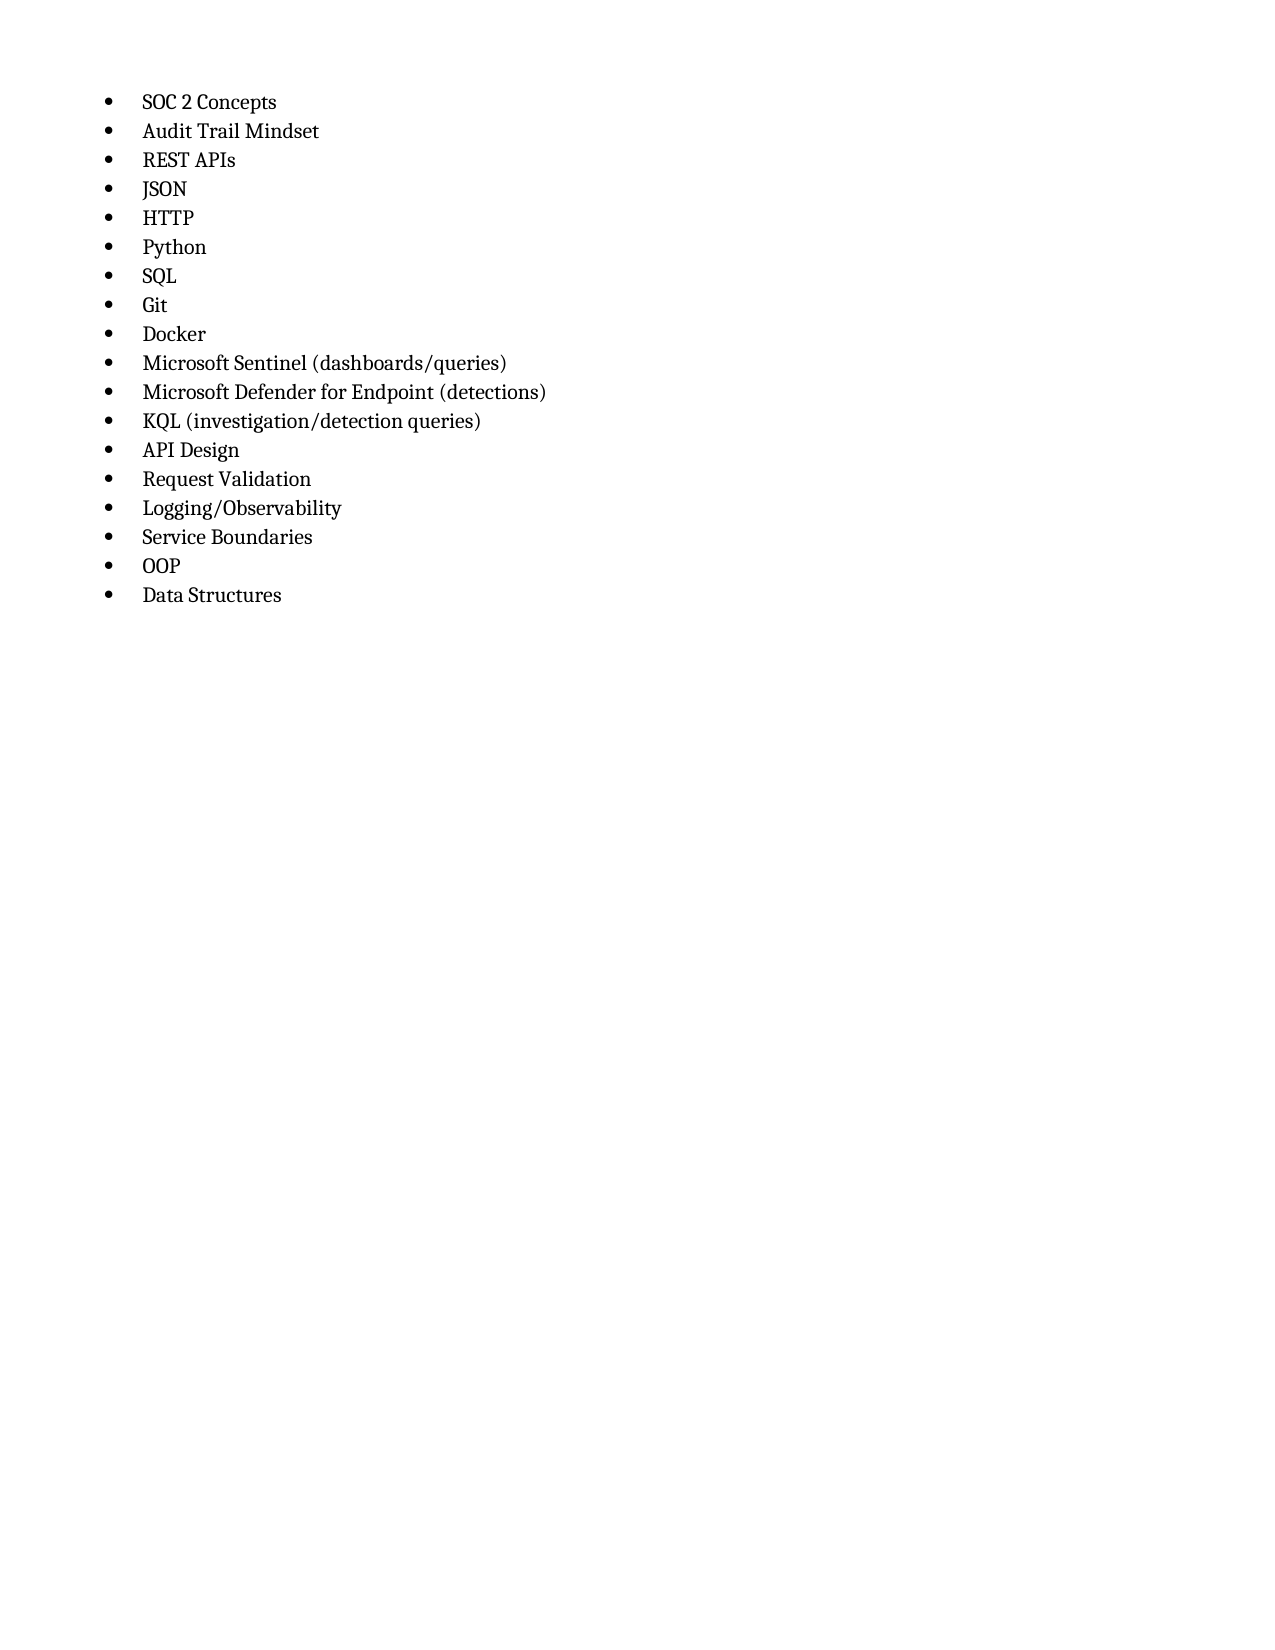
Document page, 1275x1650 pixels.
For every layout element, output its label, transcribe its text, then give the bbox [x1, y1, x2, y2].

list Request Validation [105, 466, 1170, 492]
list Docker [105, 322, 1170, 347]
list Service Boundaries [105, 524, 1170, 549]
list SQL [105, 264, 1170, 289]
list Git [105, 293, 1170, 318]
list Logging/Observability [105, 495, 1170, 521]
list HTTP [105, 206, 1170, 231]
list Microsoft Defender for Endpoint (detections) [105, 379, 1170, 405]
list REST APIs [105, 148, 1170, 173]
list OOP [105, 553, 1170, 578]
list JSON [105, 177, 1170, 202]
list KQL (investigation/detection queries) [105, 408, 1170, 434]
list SOC 2 Concepts [105, 90, 1170, 115]
list Data Structures [105, 582, 1170, 607]
list API Design [105, 437, 1170, 463]
list Python [105, 235, 1170, 260]
list Microsoft Sentinel (dashboards/queries) [105, 351, 1170, 376]
list Audit Trail Mindset [105, 119, 1170, 144]
